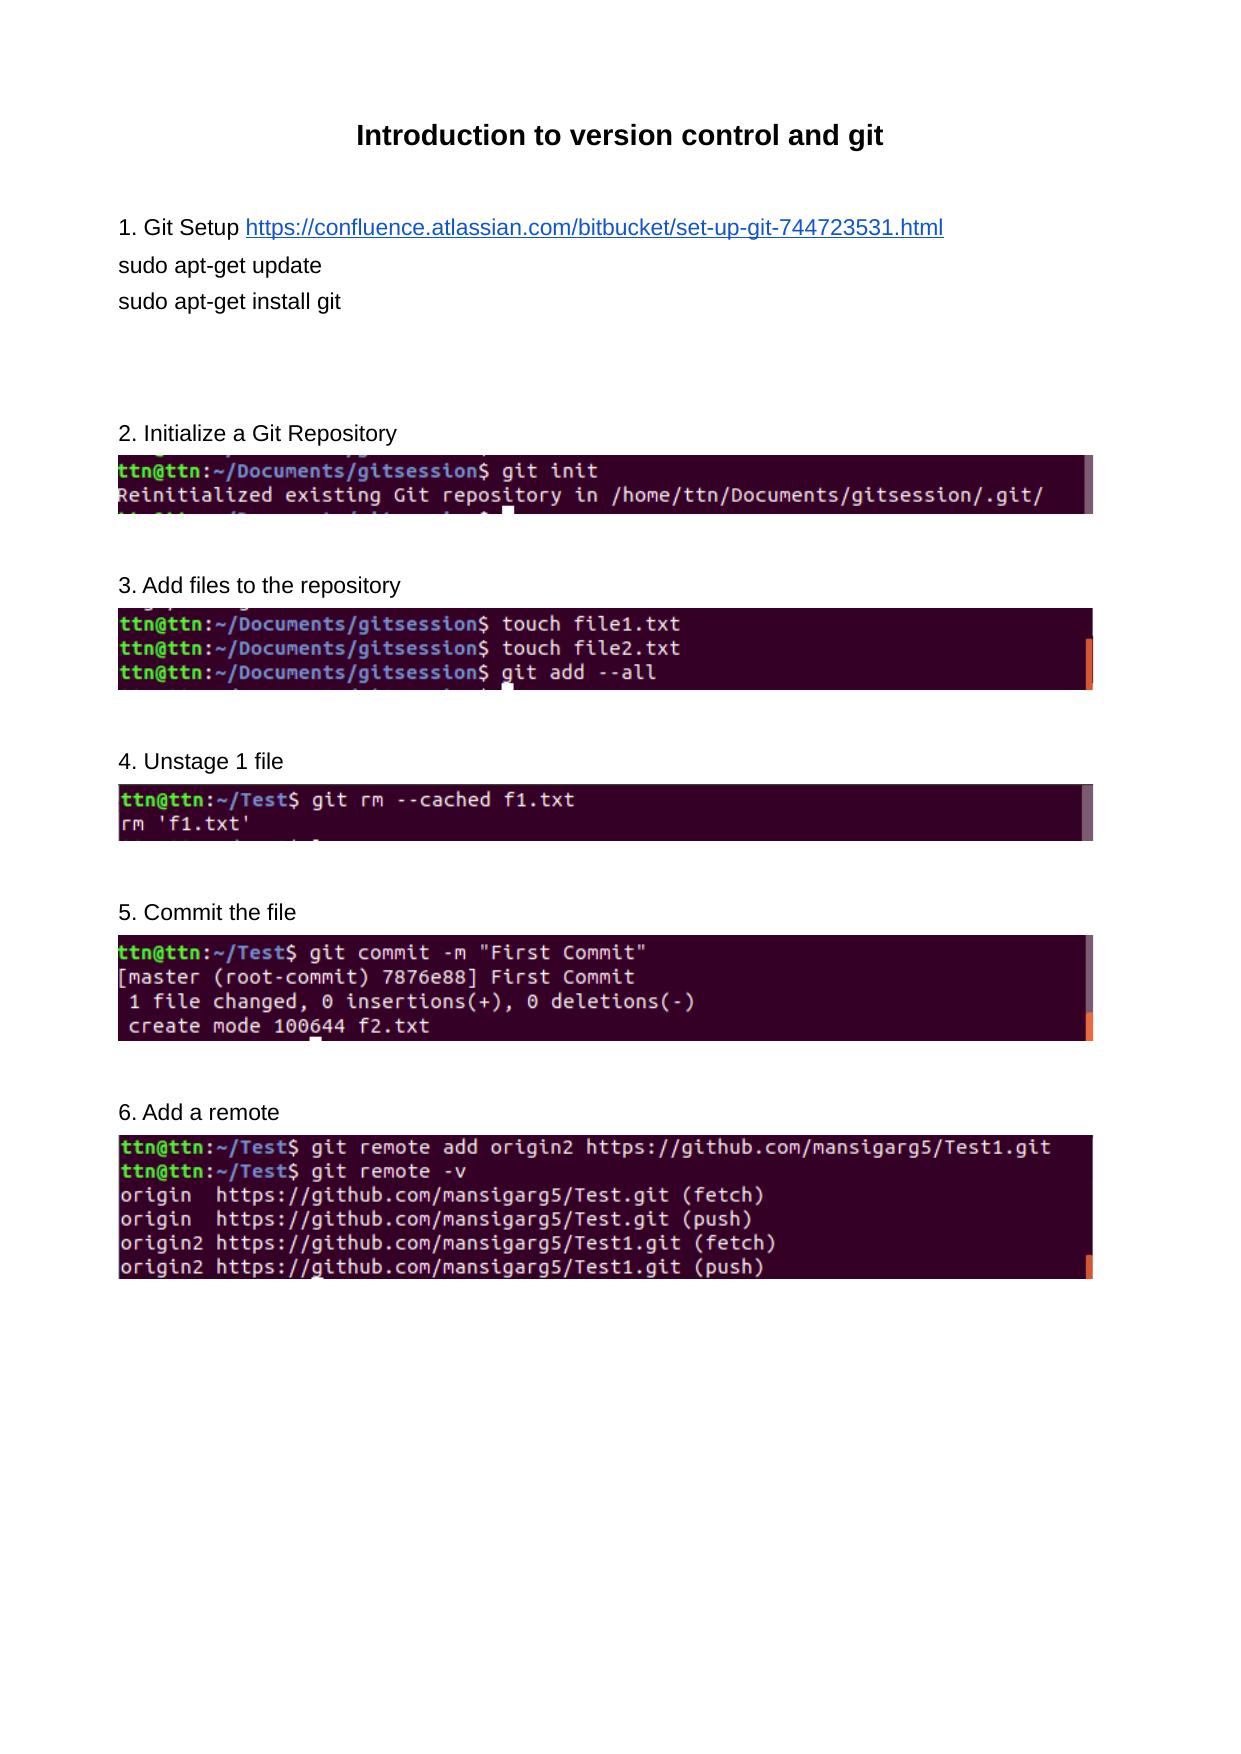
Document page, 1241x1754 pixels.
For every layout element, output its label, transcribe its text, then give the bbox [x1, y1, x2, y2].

picture [118, 455, 1094, 514]
text 4. Unstage 1 file [118, 748, 1122, 774]
text Introduction to version control and git [118, 118, 1122, 152]
picture [118, 935, 1094, 1041]
text 3. Add files to the repository [118, 572, 1122, 598]
text 1. Git Setup https://confluence.atlassian.com/bitbucket/set-up-git-744723531.html [118, 212, 1122, 241]
picture [118, 608, 1094, 690]
picture [118, 1135, 1094, 1279]
text sudo apt-get install git [118, 288, 1122, 314]
text sudo apt-get update [118, 252, 1122, 278]
picture [118, 784, 1094, 841]
text 5. Commit the file [118, 899, 1122, 926]
text 6. Add a remote [118, 1099, 1122, 1125]
text 2. Initialize a Git Repository [118, 419, 1122, 446]
